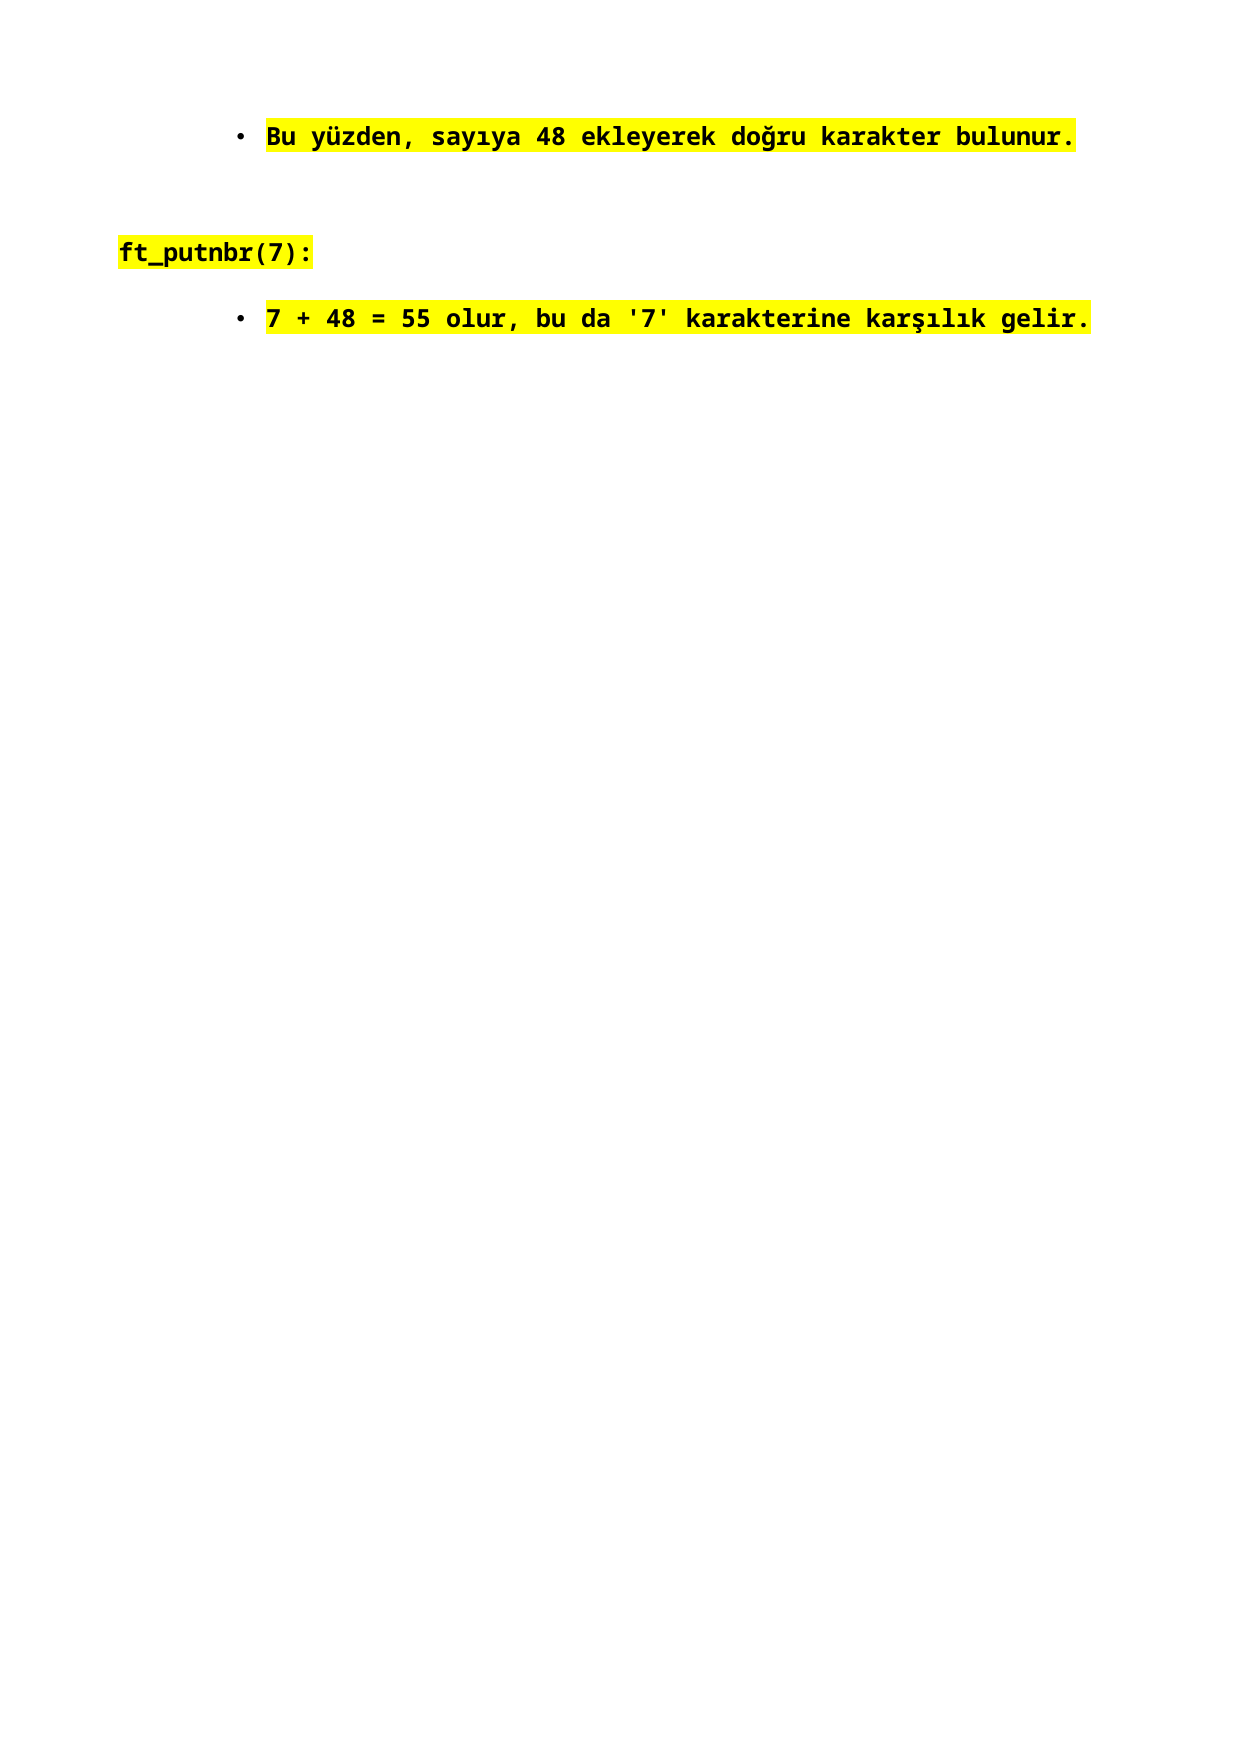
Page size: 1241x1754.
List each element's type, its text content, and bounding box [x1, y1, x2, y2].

list Bu yüzden, sayıya 48 ekleyerek doğru karakter bulunur. [236, 118, 1122, 152]
list 7 + 48 = 55 olur, bu da '7' karakterine karşılık gelir. [236, 300, 1122, 334]
text ft_putnbr(7): [118, 235, 1122, 269]
